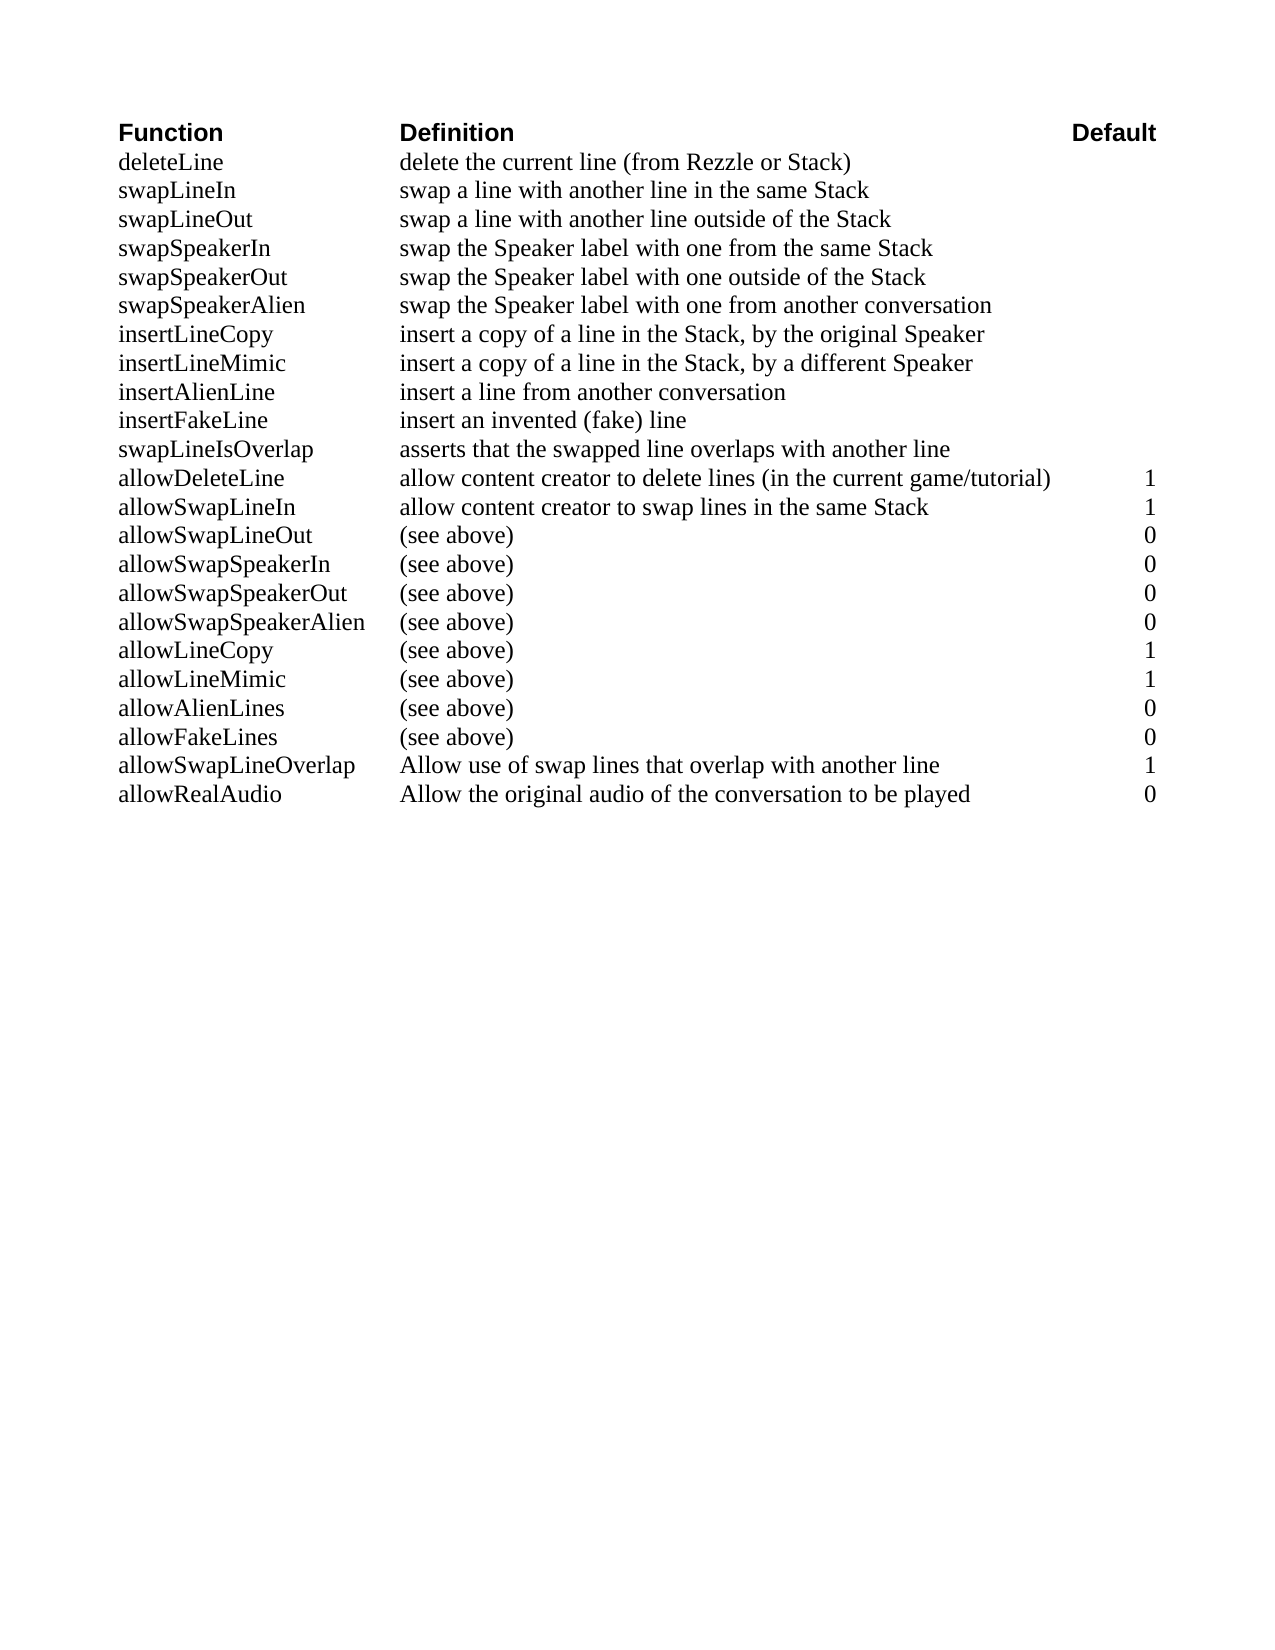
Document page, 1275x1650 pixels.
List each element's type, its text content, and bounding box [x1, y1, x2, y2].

table_header Definition [399, 118, 1065, 147]
table_cell swapLineIn [118, 176, 399, 204]
table_cell Allow the original audio of the conversation to be played [399, 779, 1065, 808]
table_cell allowRealAudio [118, 779, 399, 808]
table_cell insertFakeLine [118, 406, 399, 434]
table_cell insertLineMimic [118, 348, 399, 377]
table_cell [1065, 176, 1156, 204]
table_cell swap the Speaker label with one from another conversation [399, 291, 1065, 319]
table_cell allowSwapLineOverlap [118, 751, 399, 779]
table_cell swapSpeakerOut [118, 262, 399, 291]
table_cell insert a line from another conversation [399, 377, 1065, 406]
table_cell swapSpeakerAlien [118, 291, 399, 319]
table_cell insert a copy of a line in the Stack, by a different Speaker [399, 348, 1065, 377]
table_cell swapLineIsOverlap [118, 434, 399, 463]
table_cell 1 [1065, 664, 1156, 693]
table_cell 0 [1065, 521, 1156, 549]
table_cell allowSwapSpeakerAlien [118, 607, 399, 636]
table_cell insert an invented (fake) line [399, 406, 1065, 434]
table_cell 0 [1065, 693, 1156, 722]
table_cell delete the current line (from Rezzle or Stack) [399, 147, 1065, 176]
table_cell 1 [1065, 751, 1156, 779]
table_cell (see above) [399, 664, 1065, 693]
table_cell (see above) [399, 693, 1065, 722]
table_cell insertLineCopy [118, 319, 399, 348]
table_cell 0 [1065, 549, 1156, 578]
table_cell (see above) [399, 578, 1065, 607]
table_cell swap the Speaker label with one from the same Stack [399, 233, 1065, 262]
table_cell allowSwapLineIn [118, 492, 399, 521]
table_cell insertAlienLine [118, 377, 399, 406]
table_cell 1 [1065, 492, 1156, 521]
table_header Default [1065, 118, 1156, 147]
table_cell [1065, 291, 1156, 319]
table_cell allowLineMimic [118, 664, 399, 693]
table_cell asserts that the swapped line overlaps with another line [399, 434, 1065, 463]
table_cell (see above) [399, 521, 1065, 549]
table_cell (see above) [399, 636, 1065, 664]
table_cell [1065, 348, 1156, 377]
table_cell allowDeleteLine [118, 463, 399, 492]
table_cell 0 [1065, 779, 1156, 808]
table_cell allowAlienLines [118, 693, 399, 722]
table_cell allow content creator to swap lines in the same Stack [399, 492, 1065, 521]
table_cell allowLineCopy [118, 636, 399, 664]
table_cell 1 [1065, 636, 1156, 664]
table_cell [1065, 377, 1156, 406]
table_cell [1065, 233, 1156, 262]
table_cell swap a line with another line outside of the Stack [399, 204, 1065, 233]
table_cell Allow use of swap lines that overlap with another line [399, 751, 1065, 779]
table_cell [1065, 262, 1156, 291]
table_cell 0 [1065, 578, 1156, 607]
table_cell [1065, 204, 1156, 233]
table_cell swap the Speaker label with one outside of the Stack [399, 262, 1065, 291]
table_cell (see above) [399, 722, 1065, 751]
table_cell deleteLine [118, 147, 399, 176]
table_cell (see above) [399, 549, 1065, 578]
table_cell [1065, 147, 1156, 176]
table_cell 0 [1065, 722, 1156, 751]
table_cell allowFakeLines [118, 722, 399, 751]
table_header Function [118, 118, 399, 147]
table_cell [1065, 434, 1156, 463]
table_cell 1 [1065, 463, 1156, 492]
table_cell 0 [1065, 607, 1156, 636]
table_cell swapSpeakerIn [118, 233, 399, 262]
table_cell [1065, 319, 1156, 348]
table_cell allowSwapSpeakerIn [118, 549, 399, 578]
table_cell insert a copy of a line in the Stack, by the original Speaker [399, 319, 1065, 348]
table_cell allow content creator to delete lines (in the current game/tutorial) [399, 463, 1065, 492]
table_cell allowSwapSpeakerOut [118, 578, 399, 607]
table_cell swapLineOut [118, 204, 399, 233]
table_cell [1065, 406, 1156, 434]
table_cell (see above) [399, 607, 1065, 636]
table_cell allowSwapLineOut [118, 521, 399, 549]
table_cell swap a line with another line in the same Stack [399, 176, 1065, 204]
